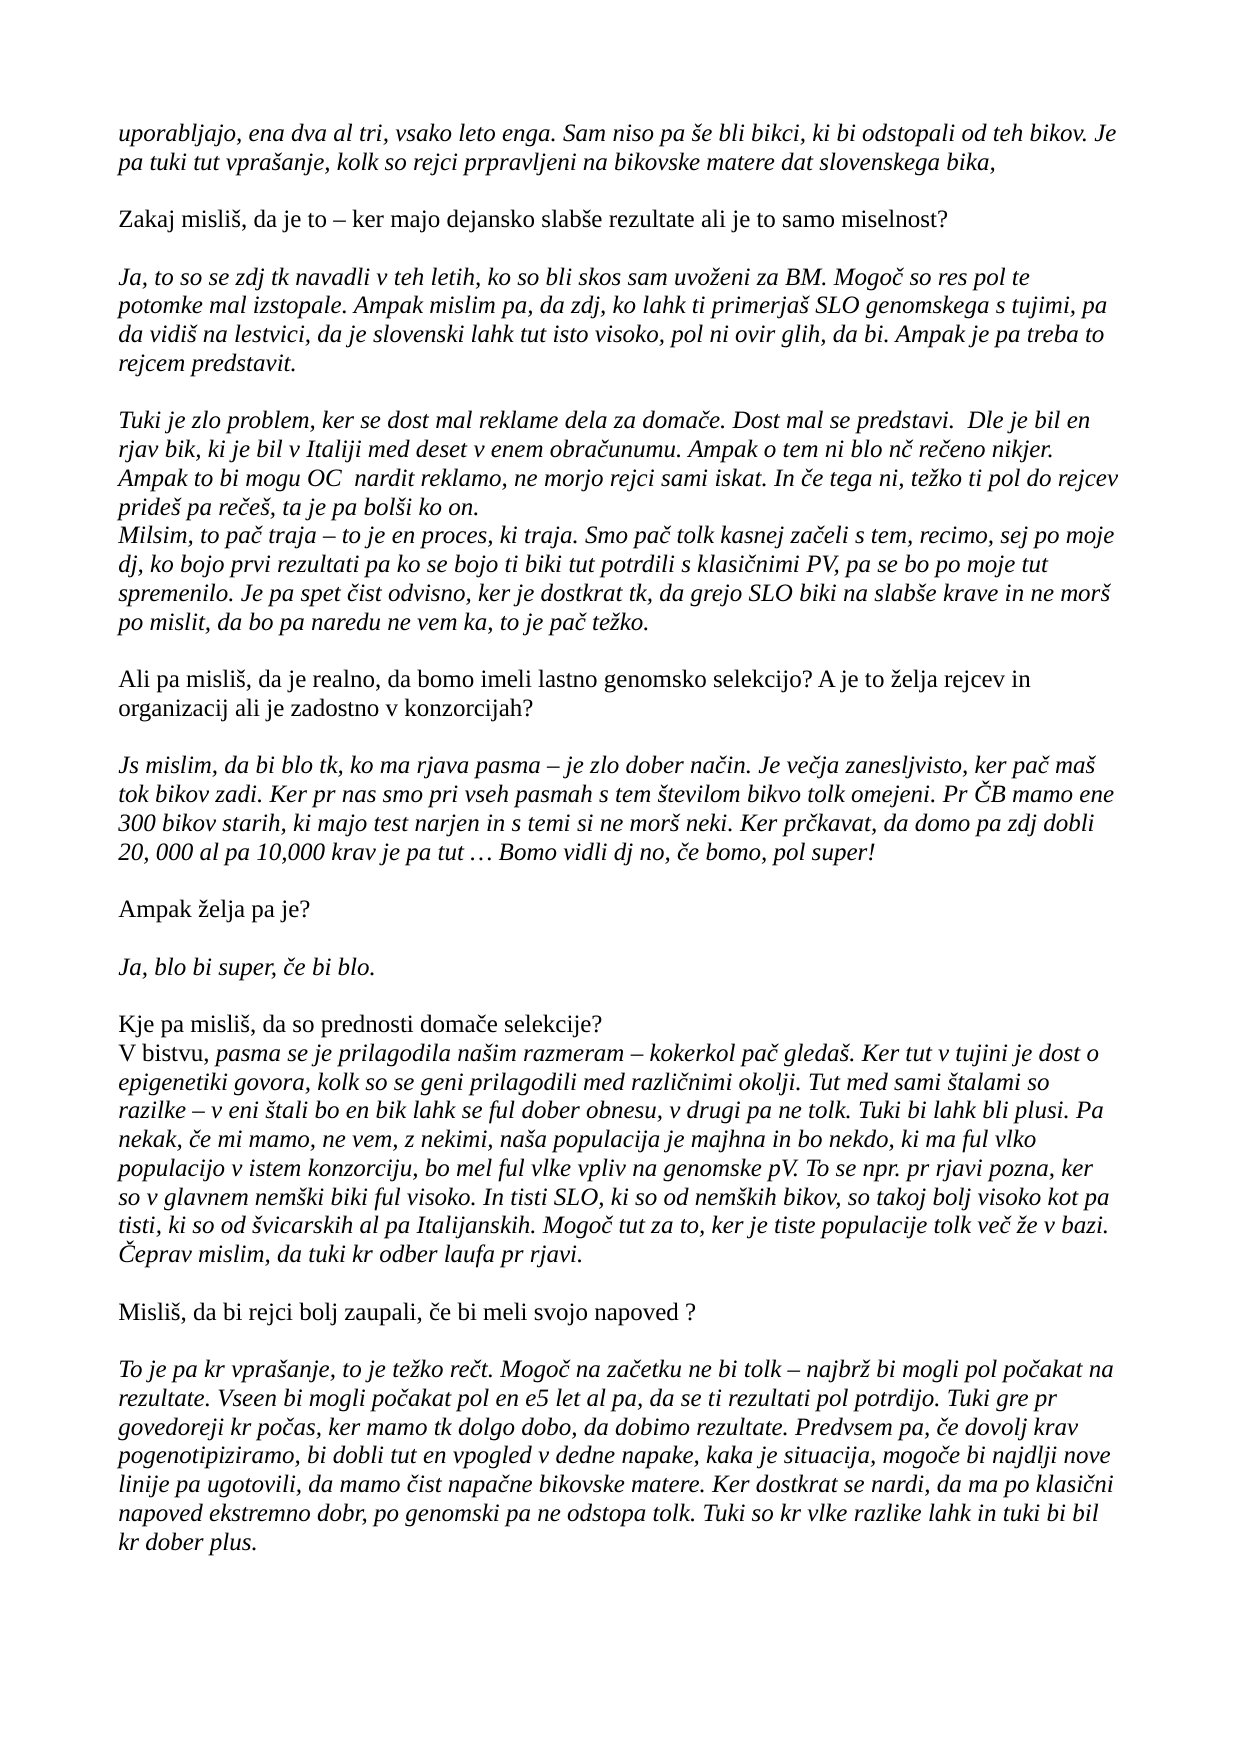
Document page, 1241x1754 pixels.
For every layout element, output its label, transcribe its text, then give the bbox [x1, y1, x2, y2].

text Misliš, da bi rejci bolj zaupali, če bi meli svojo napoved ? [118, 1297, 1122, 1326]
text Js mislim, da bi blo tk, ko ma rjava pasma – je zlo dober način. Je večja zanesljvisto, ker pač maš tok bikov zadi. Ker pr nas smo pri vseh pasmah s tem številom bikvo tolk omejeni. Pr ČB mamo ene 300 bikov starih, ki majo test narjen in s temi si ne morš neki. Ker prčkavat, da domo pa zdj dobli 20, 000 al pa 10,000 krav je pa tut … Bomo vidli dj no, če bomo, pol super! [118, 751, 1122, 866]
text Ampak želja pa je? [118, 894, 1122, 923]
text Milsim, to pač traja – to je en proces, ki traja. Smo pač tolk kasnej začeli s tem, recimo, sej po moje dj, ko bojo prvi rezultati pa ko se bojo ti biki tut potrdili s klasičnimi PV, pa se bo po moje tut spremenilo. Je pa spet čist odvisno, ker je dostkrat tk, da grejo SLO biki na slabše krave in ne morš po mislit, da bo pa naredu ne vem ka, to je pač težko. [118, 521, 1122, 636]
text Ja, to so se zdj tk navadli v teh letih, ko so bli skos sam uvoženi za BM. Mogoč so res pol te potomke mal izstopale. Ampak mislim pa, da zdj, ko lahk ti primerjaš SLO genomskega s tujimi, pa da vidiš na lestvici, da je slovenski lahk tut isto visoko, pol ni ovir glih, da bi. Ampak je pa treba to rejcem predstavit. [118, 262, 1122, 377]
text uporabljajo, ena dva al tri, vsako leto enga. Sam niso pa še bli bikci, ki bi odstopali od teh bikov. Je pa tuki tut vprašanje, kolk so rejci prpravljeni na bikovske matere dat slovenskega bika, [118, 118, 1122, 176]
text To je pa kr vprašanje, to je težko rečt. Mogoč na začetku ne bi tolk – najbrž bi mogli pol počakat na rezultate. Vseen bi mogli počakat pol en e5 let al pa, da se ti rezultati pol potrdijo. Tuki gre pr govedoreji kr počas, ker mamo tk dolgo dobo, da dobimo rezultate. Predvsem pa, če dovolj krav pogenotipiziramo, bi dobli tut en vpogled v dedne napake, kaka je situacija, mogoče bi najdlji nove linije pa ugotovili, da mamo čist napačne bikovske matere. Ker dostkrat se nardi, da ma po klasični napoved ekstremno dobr, po genomski pa ne odstopa tolk. Tuki so kr vlke razlike lahk in tuki bi bil kr dober plus. [118, 1354, 1122, 1556]
text Zakaj misliš, da je to – ker majo dejansko slabše rezultate ali je to samo miselnost? [118, 204, 1122, 233]
text Ja, blo bi super, če bi blo. [118, 952, 1122, 981]
text Ali pa misliš, da je realno, da bomo imeli lastno genomsko selekcijo? A je to želja rejcev in organizacij ali je zadostno v konzorcijah? [118, 664, 1122, 722]
text Tuki je zlo problem, ker se dost mal reklame dela za domače. Dost mal se predstavi. Dle je bil en rjav bik, ki je bil v Italiji med deset v enem obračunumu. Ampak o tem ni blo nč rečeno nikjer. Ampak to bi mogu OC nardit reklamo, ne morjo rejci sami iskat. In če tega ni, težko ti pol do rejcev prideš pa rečeš, ta je pa bolši ko on. [118, 406, 1122, 521]
text V bistvu, pasma se je prilagodila našim razmeram – kokerkol pač gledaš. Ker tut v tujini je dost o epigenetiki govora, kolk so se geni prilagodili med različnimi okolji. Tut med sami štalami so razilke – v eni štali bo en bik lahk se ful dober obnesu, v drugi pa ne tolk. Tuki bi lahk bli plusi. Pa nekak, če mi mamo, ne vem, z nekimi, naša populacija je majhna in bo nekdo, ki ma ful vlko populacijo v istem konzorciju, bo mel ful vlke vpliv na genomske pV. To se npr. pr rjavi pozna, ker so v glavnem nemški biki ful visoko. In tisti SLO, ki so od nemških bikov, so takoj bolj visoko kot pa tisti, ki so od švicarskih al pa Italijanskih. Mogoč tut za to, ker je tiste populacije tolk več že v bazi. Čeprav mislim, da tuki kr odber laufa pr rjavi. [118, 1038, 1122, 1268]
text Kje pa misliš, da so prednosti domače selekcije? [118, 1009, 1122, 1038]
